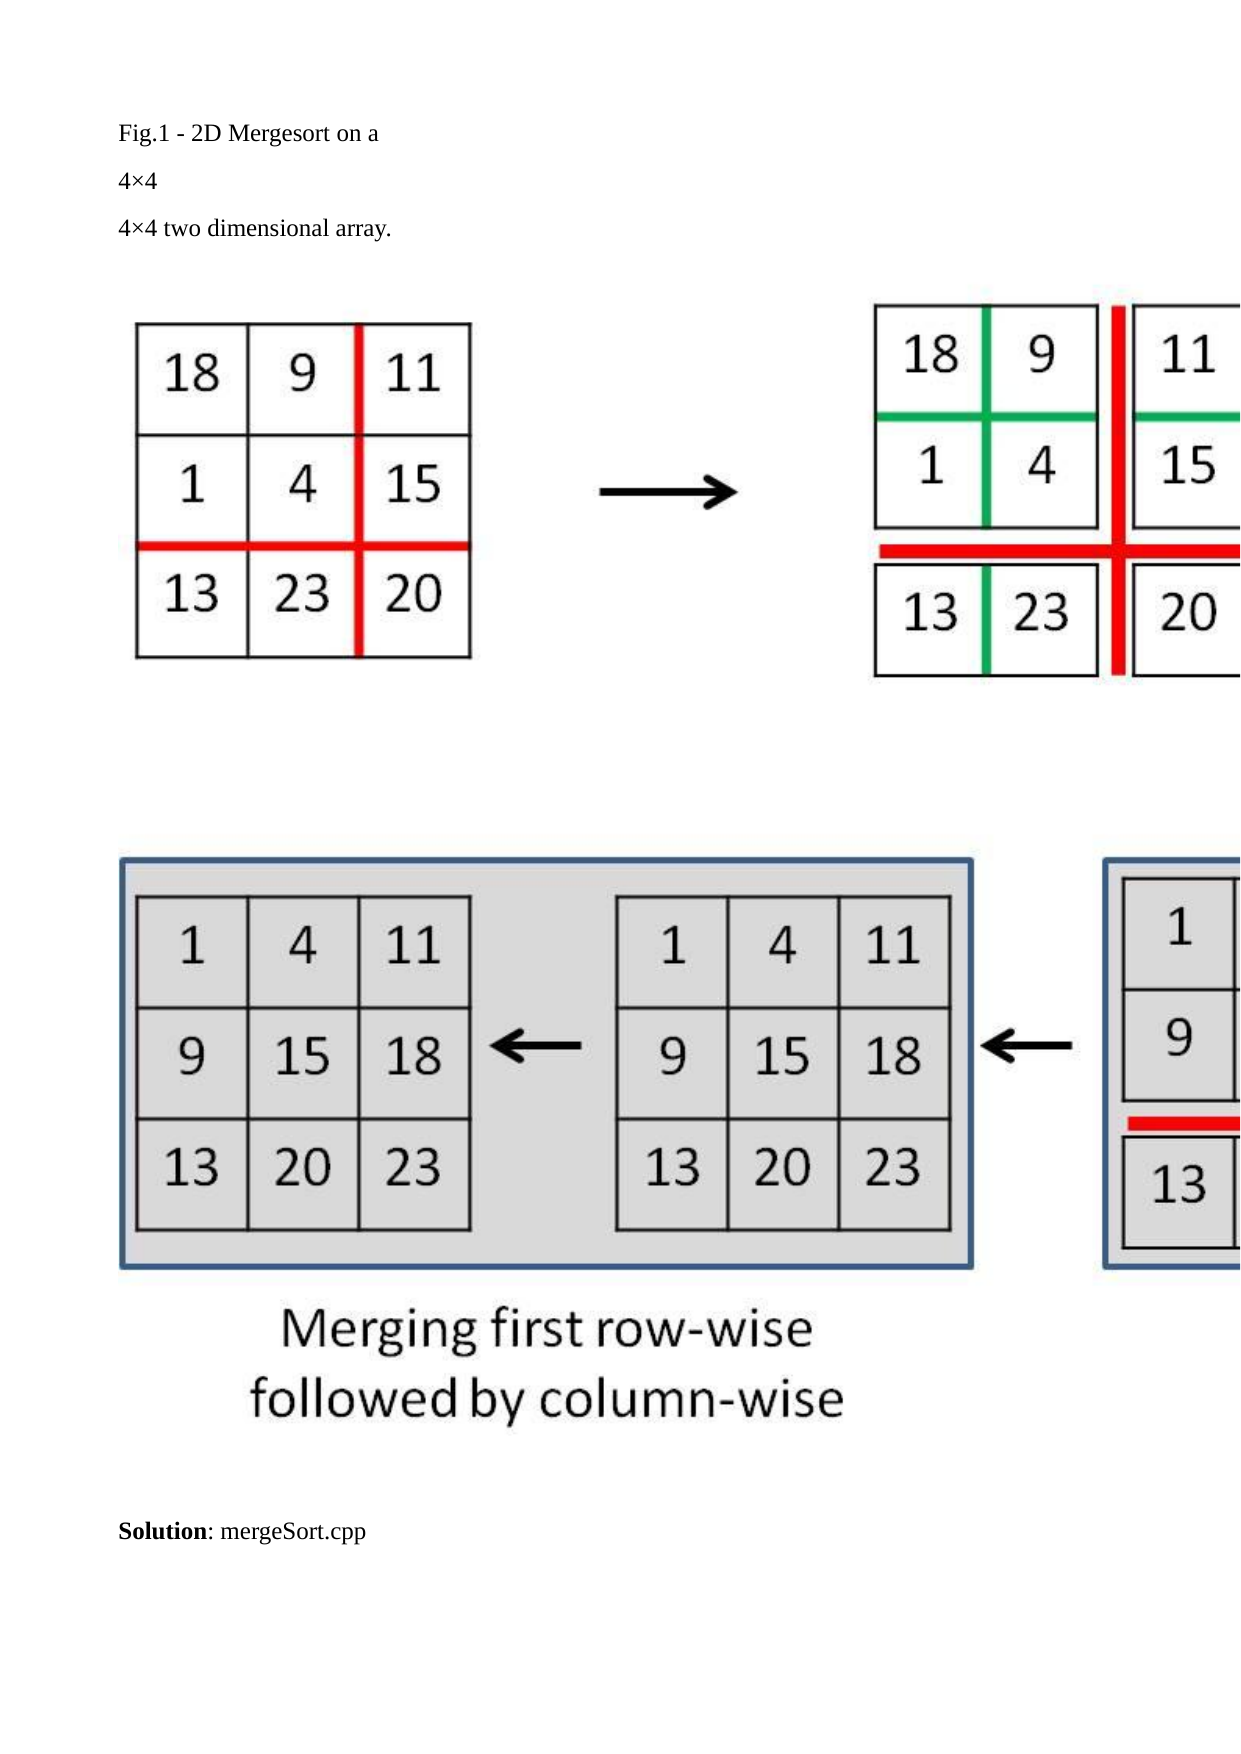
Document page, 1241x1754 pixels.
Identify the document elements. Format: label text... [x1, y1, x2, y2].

text Solution: mergeSort.cpp [118, 1516, 1122, 1545]
text 4×4 [118, 166, 1122, 194]
text Fig.1 - 2D Mergesort on a [118, 118, 1122, 147]
picture [118, 261, 1241, 1450]
text 4×4 two dimensional array. [118, 213, 1122, 242]
